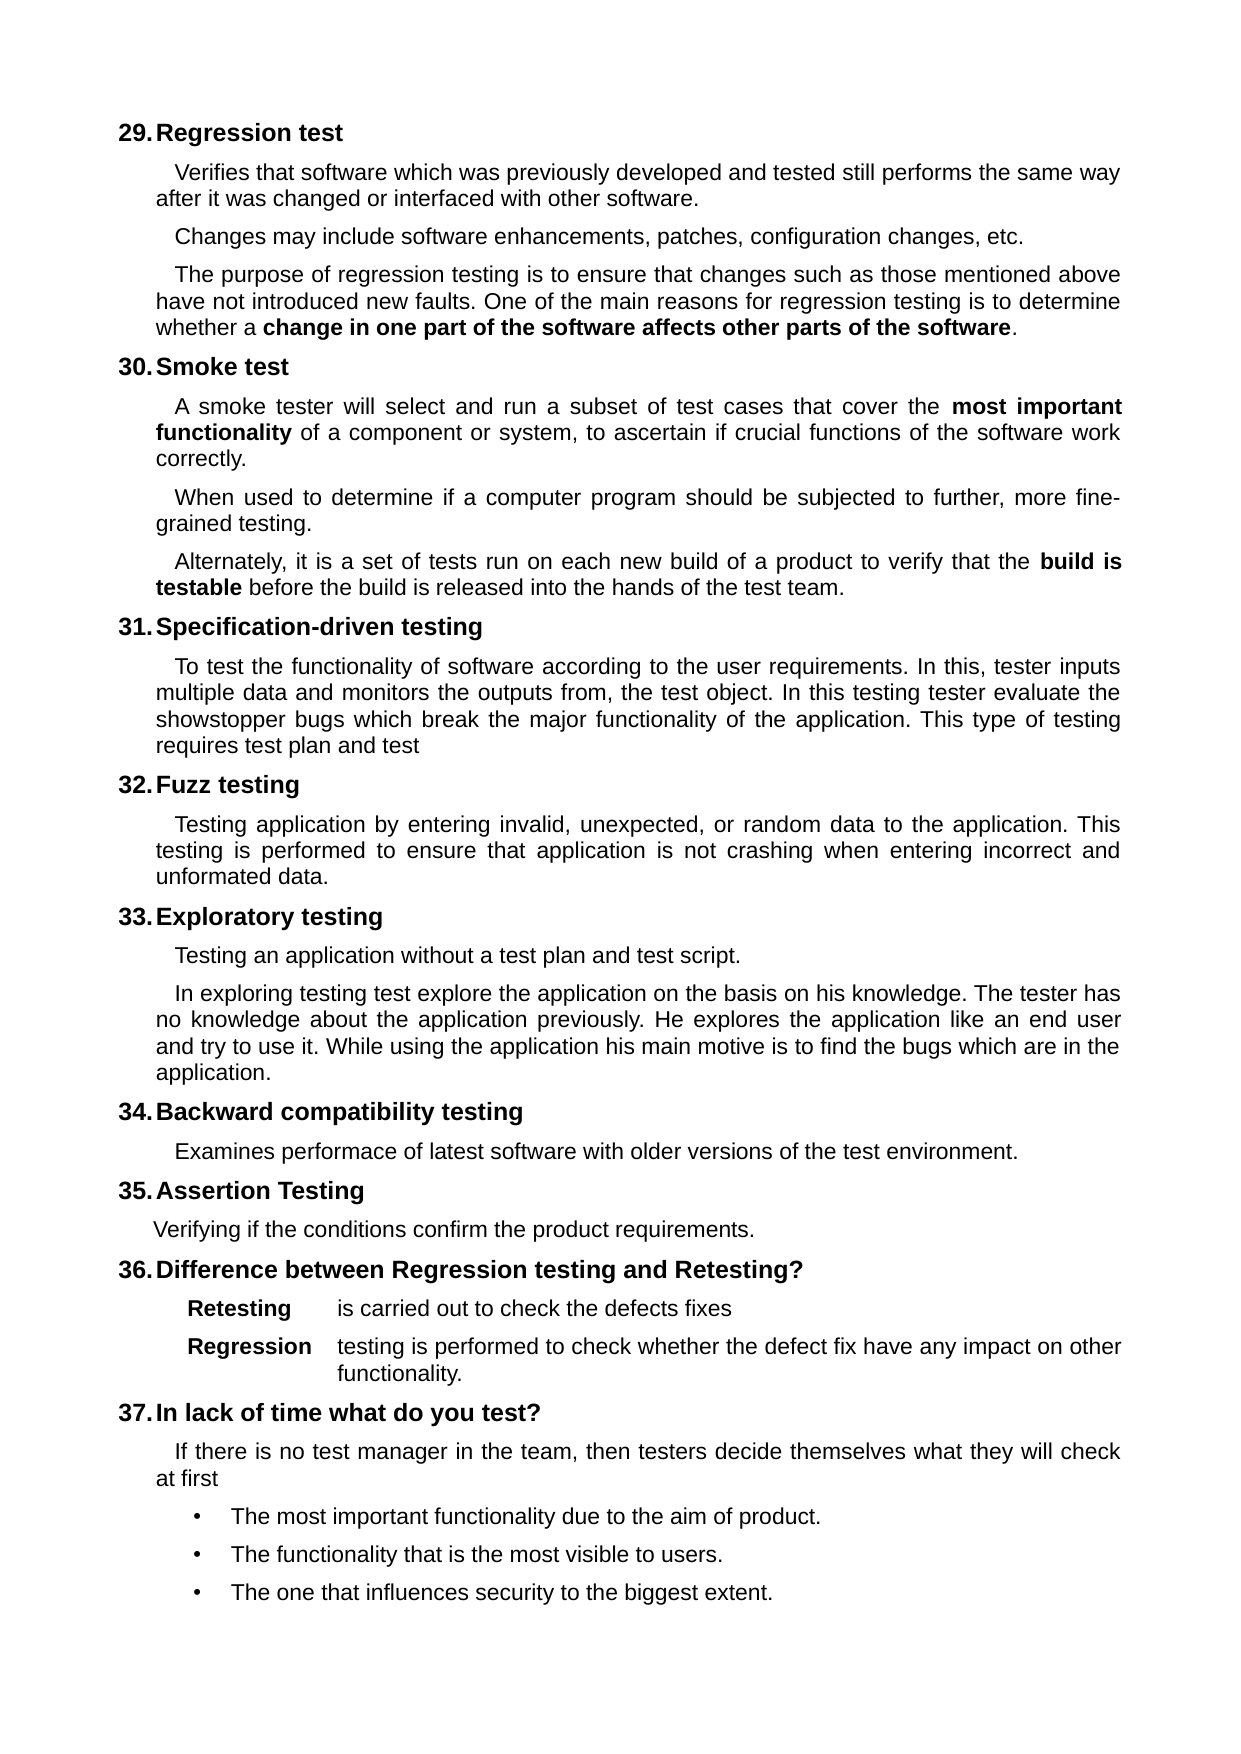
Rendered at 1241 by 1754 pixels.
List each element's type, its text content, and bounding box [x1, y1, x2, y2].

list The functionality that is the most visible to users. [193, 1541, 1122, 1567]
title Fuzz testing [118, 770, 1122, 799]
text Retesting is carried out to check the defects fixes [187, 1295, 1122, 1321]
text In exploring testing test explore the application on the basis on his knowledge. The tester has no knowledge about the application previously. He explores the application like an end user and try to use it. While using the application his main motive is to find the bugs which are in the application. [156, 980, 1122, 1086]
title Difference between Regression testing and Retesting? [118, 1254, 1122, 1283]
title In lack of time what do you test? [118, 1398, 1122, 1426]
list The one that influences security to the biggest extent. [193, 1579, 1122, 1605]
title Exploratory testing [118, 901, 1122, 930]
text To test the functionality of software according to the user requirements. In this, tester inputs multiple data and monitors the outputs from, the test object. In this testing tester evaluate the showstopper bugs which break the major functionality of the application. This type of testing requires test plan and test [156, 653, 1122, 758]
text When used to determine if a computer program should be subjected to further, more fine-grained testing. [156, 483, 1122, 536]
title Smoke test [118, 352, 1122, 381]
text A smoke tester will select and run a subset of test cases that cover the most important functionality of a component or system, to ascertain if crucial functions of the software work correctly. [156, 393, 1122, 472]
text Alternately, it is a set of tests run on each new build of a product to verify that the build is testable before the build is released into the hands of the test team. [156, 548, 1122, 601]
text Regression testing is performed to check whether the defect fix have any impact on other functionality. [187, 1333, 1122, 1386]
text Verifies that software which was previously developed and tested still performs the same way after it was changed or interfaced with other software. [156, 159, 1122, 211]
list The most important functionality due to the aim of product. [193, 1503, 1122, 1529]
list Verifying if the conditions confirm the product requirements. [118, 1216, 1122, 1243]
text Changes may include software enhancements, patches, configuration changes, etc. [156, 223, 1122, 249]
text If there is no test manager in the team, then testers decide themselves what they will check at first [156, 1438, 1122, 1491]
title Regression test [118, 118, 1122, 147]
title Backward compatibility testing [118, 1097, 1122, 1126]
title Specification-driven testing [118, 612, 1122, 641]
text Testing application by entering invalid, unexpected, or random data to the application. This testing is performed to ensure that application is not crashing when entering incorrect and unformated data. [156, 811, 1122, 890]
title Assertion Testing [118, 1176, 1122, 1205]
text The purpose of regression testing is to ensure that changes such as those mentioned above have not introduced new faults. One of the main reasons for regression testing is to determine whether a change in one part of the software affects other parts of the software. [156, 261, 1122, 340]
text Examines performace of latest software with older versions of the test environment. [156, 1138, 1122, 1164]
text Testing an application without a test plan and test script. [156, 942, 1122, 968]
